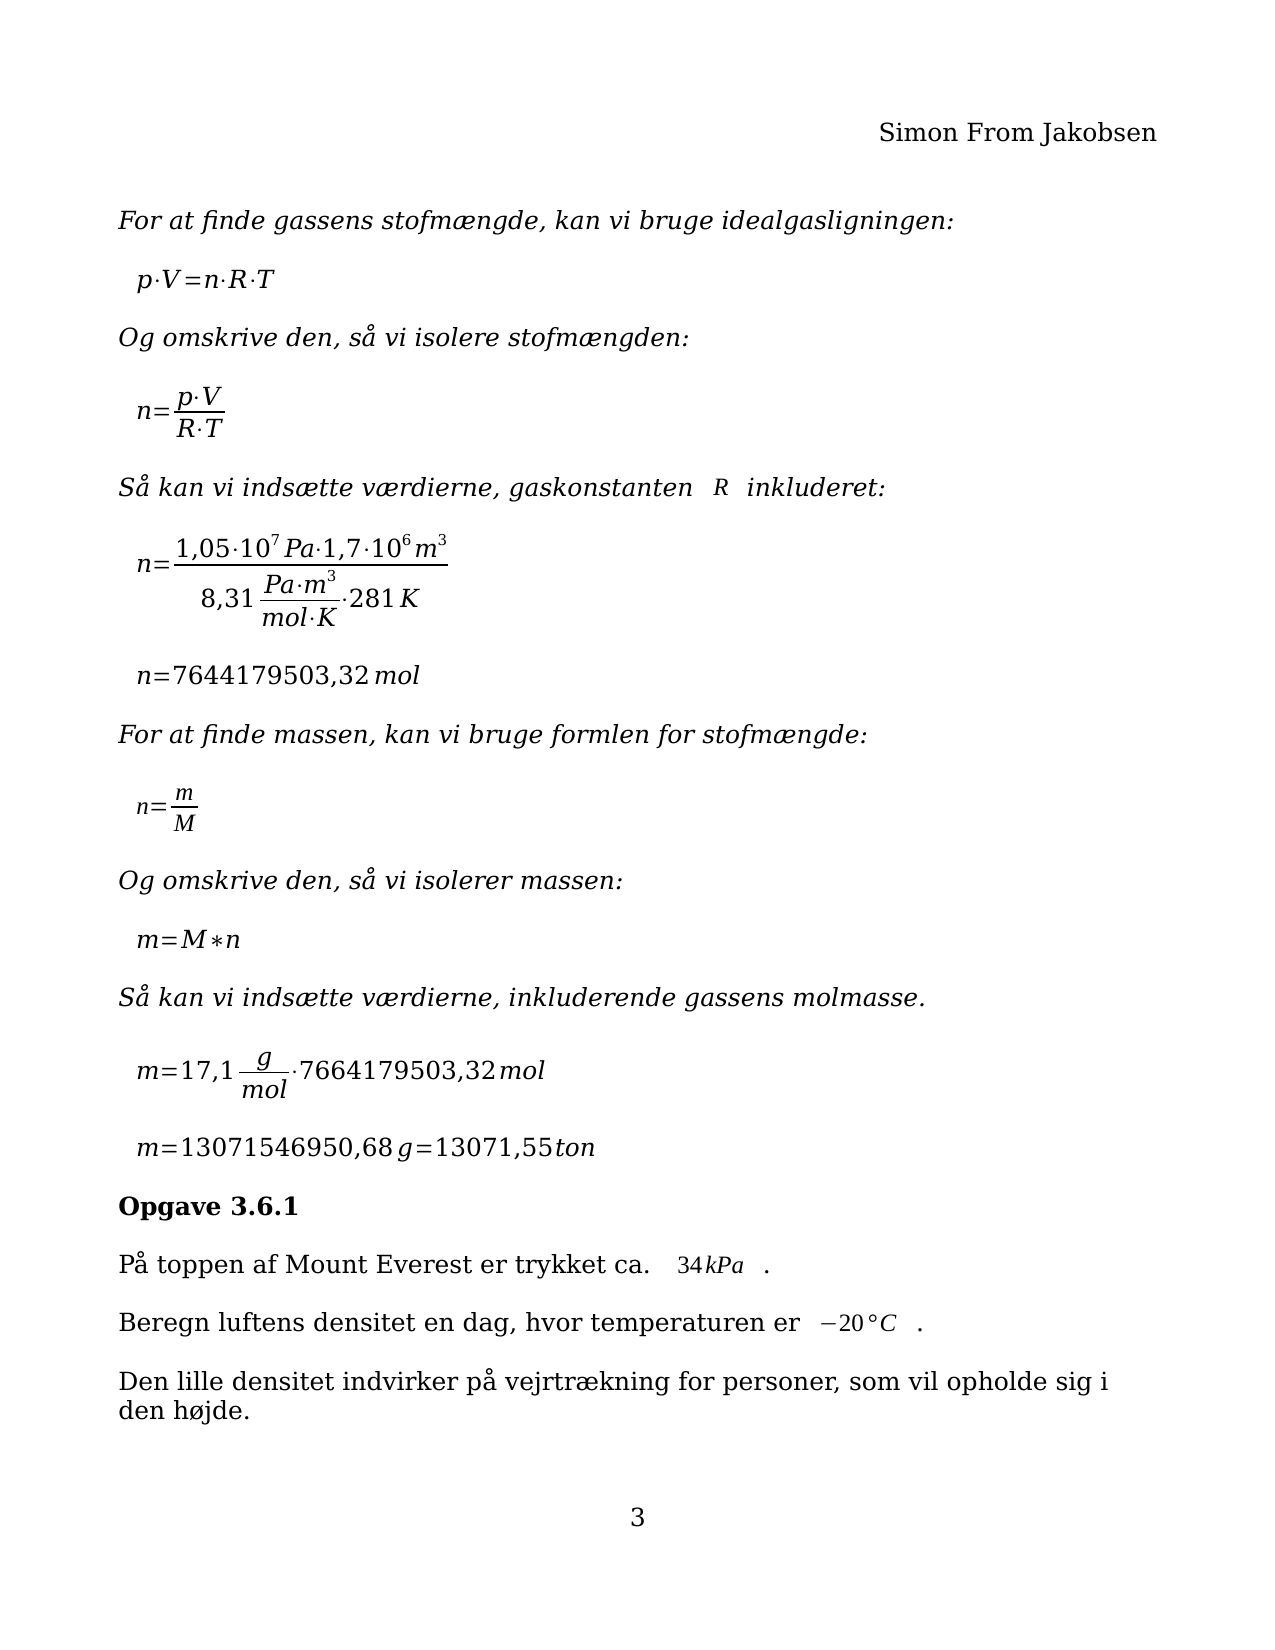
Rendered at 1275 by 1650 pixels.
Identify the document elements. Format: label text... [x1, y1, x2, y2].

text For at finde massen, kan vi bruge formlen for stofmængde: [118, 720, 1157, 749]
text På toppen af Mount Everest er trykket ca. . [118, 1250, 1157, 1279]
text Så kan vi indsætte værdierne, gaskonstanteninkluderet: [118, 473, 1157, 502]
text Beregn luftens densitet en dag, hvor temperaturen er. [118, 1309, 1157, 1338]
text Og omskrive den, så vi isolere stofmængden: [118, 323, 1157, 352]
text For at finde gassens stofmængde, kan vi bruge idealgasligningen: [118, 206, 1157, 235]
text Opgave 3.6.1 [118, 1192, 1157, 1221]
text Og omskrive den, så vi isolerer massen: [118, 866, 1157, 896]
text Så kan vi indsætte værdierne, inkluderende gassens molmasse. [118, 983, 1157, 1013]
text Den lille densitet indvirker på vejrtrækning for personer, som vil opholde sig i den højde. [118, 1367, 1157, 1425]
